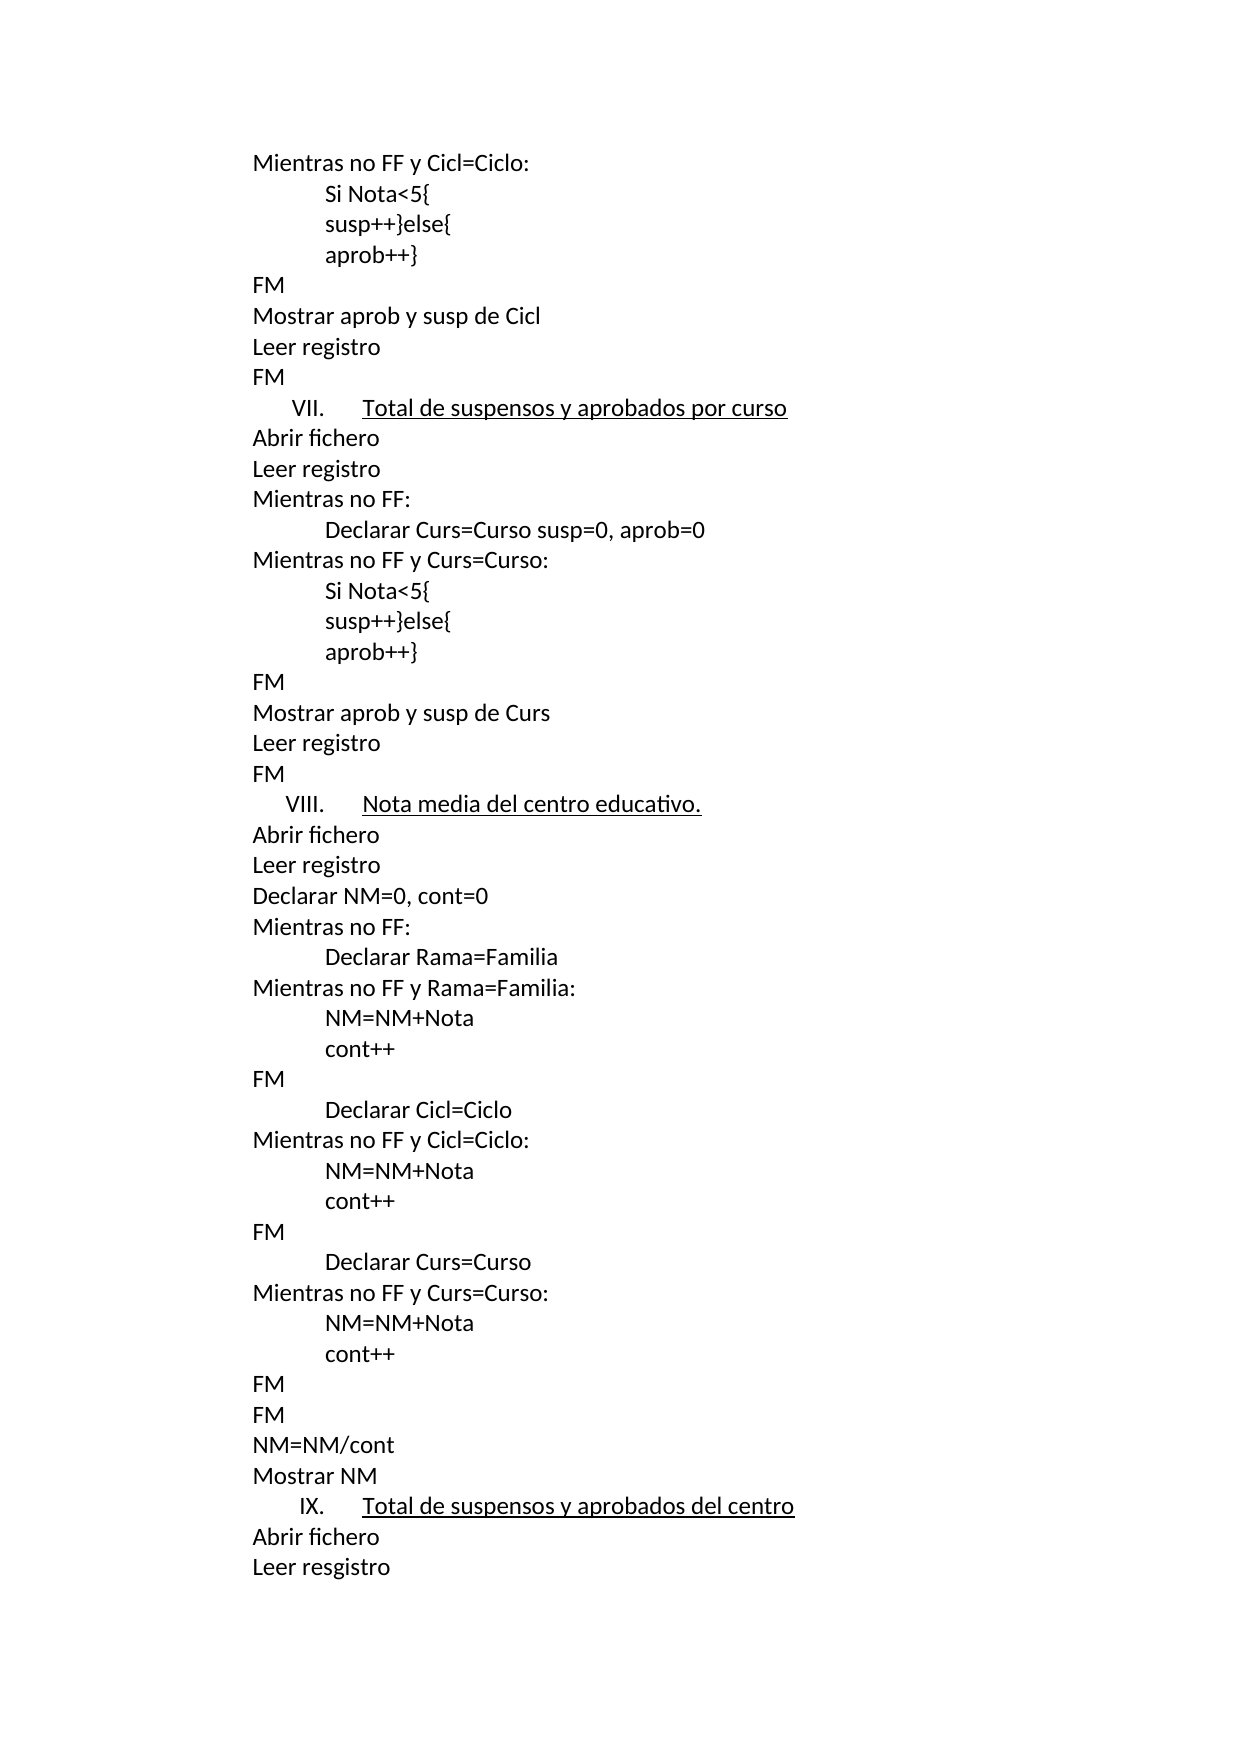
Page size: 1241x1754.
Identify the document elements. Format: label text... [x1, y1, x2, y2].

list Mientras no FF y Curs=Curso: [252, 1277, 1063, 1307]
list Si Nota<5{ [252, 178, 1063, 209]
list Si Nota<5{ [252, 575, 1063, 605]
list Mientras no FF: [252, 483, 1063, 514]
list Mientras no FF y Curs=Curso: [252, 544, 1063, 575]
list Mientras no FF y Rama=Familia: [252, 972, 1063, 1002]
list Leer resgistro [252, 1552, 1063, 1582]
list cont++ [252, 1033, 1063, 1063]
list Mostrar aprob y susp de Cicl [252, 300, 1063, 331]
list Leer registro [252, 727, 1063, 758]
list Mostrar NM [252, 1460, 1063, 1491]
list NM=NM+Nota [252, 1002, 1063, 1033]
list FM [252, 270, 1063, 300]
list Leer registro [252, 331, 1063, 361]
list Mostrar aprob y susp de Curs [252, 697, 1063, 727]
list Mientras no FF y Cicl=Ciclo: [252, 1124, 1063, 1155]
list Declarar Curs=Curso susp=0, aprob=0 [252, 514, 1063, 544]
list Nota media del centro educativo. [325, 788, 1063, 819]
list susp++}else{ [252, 605, 1063, 636]
list Declarar NM=0, cont=0 [252, 880, 1063, 911]
list FM [252, 1216, 1063, 1246]
list aprob++} [252, 239, 1063, 270]
list Total de suspensos y aprobados por curso [325, 392, 1063, 422]
list Abrir fichero [252, 422, 1063, 453]
list Total de suspensos y aprobados del centro [325, 1491, 1063, 1521]
list FM [252, 1368, 1063, 1399]
list cont++ [252, 1338, 1063, 1368]
list Abrir fichero [252, 819, 1063, 849]
list NM=NM/cont [252, 1429, 1063, 1460]
list Declarar Curs=Curso [252, 1246, 1063, 1277]
list Mientras no FF: [252, 911, 1063, 941]
list FM [252, 1399, 1063, 1429]
list cont++ [252, 1185, 1063, 1216]
list NM=NM+Nota [252, 1155, 1063, 1185]
list FM [252, 666, 1063, 697]
list Declarar Rama=Familia [252, 941, 1063, 972]
list Declarar Cicl=Ciclo [252, 1094, 1063, 1124]
list aprob++} [252, 636, 1063, 666]
list NM=NM+Nota [252, 1307, 1063, 1338]
list Leer registro [252, 453, 1063, 483]
list FM [252, 361, 1063, 392]
list Leer registro [252, 849, 1063, 880]
list Mientras no FF y Cicl=Ciclo: [252, 148, 1063, 178]
list FM [252, 758, 1063, 788]
list susp++}else{ [252, 209, 1063, 239]
list FM [252, 1063, 1063, 1094]
list Abrir fichero [252, 1521, 1063, 1552]
